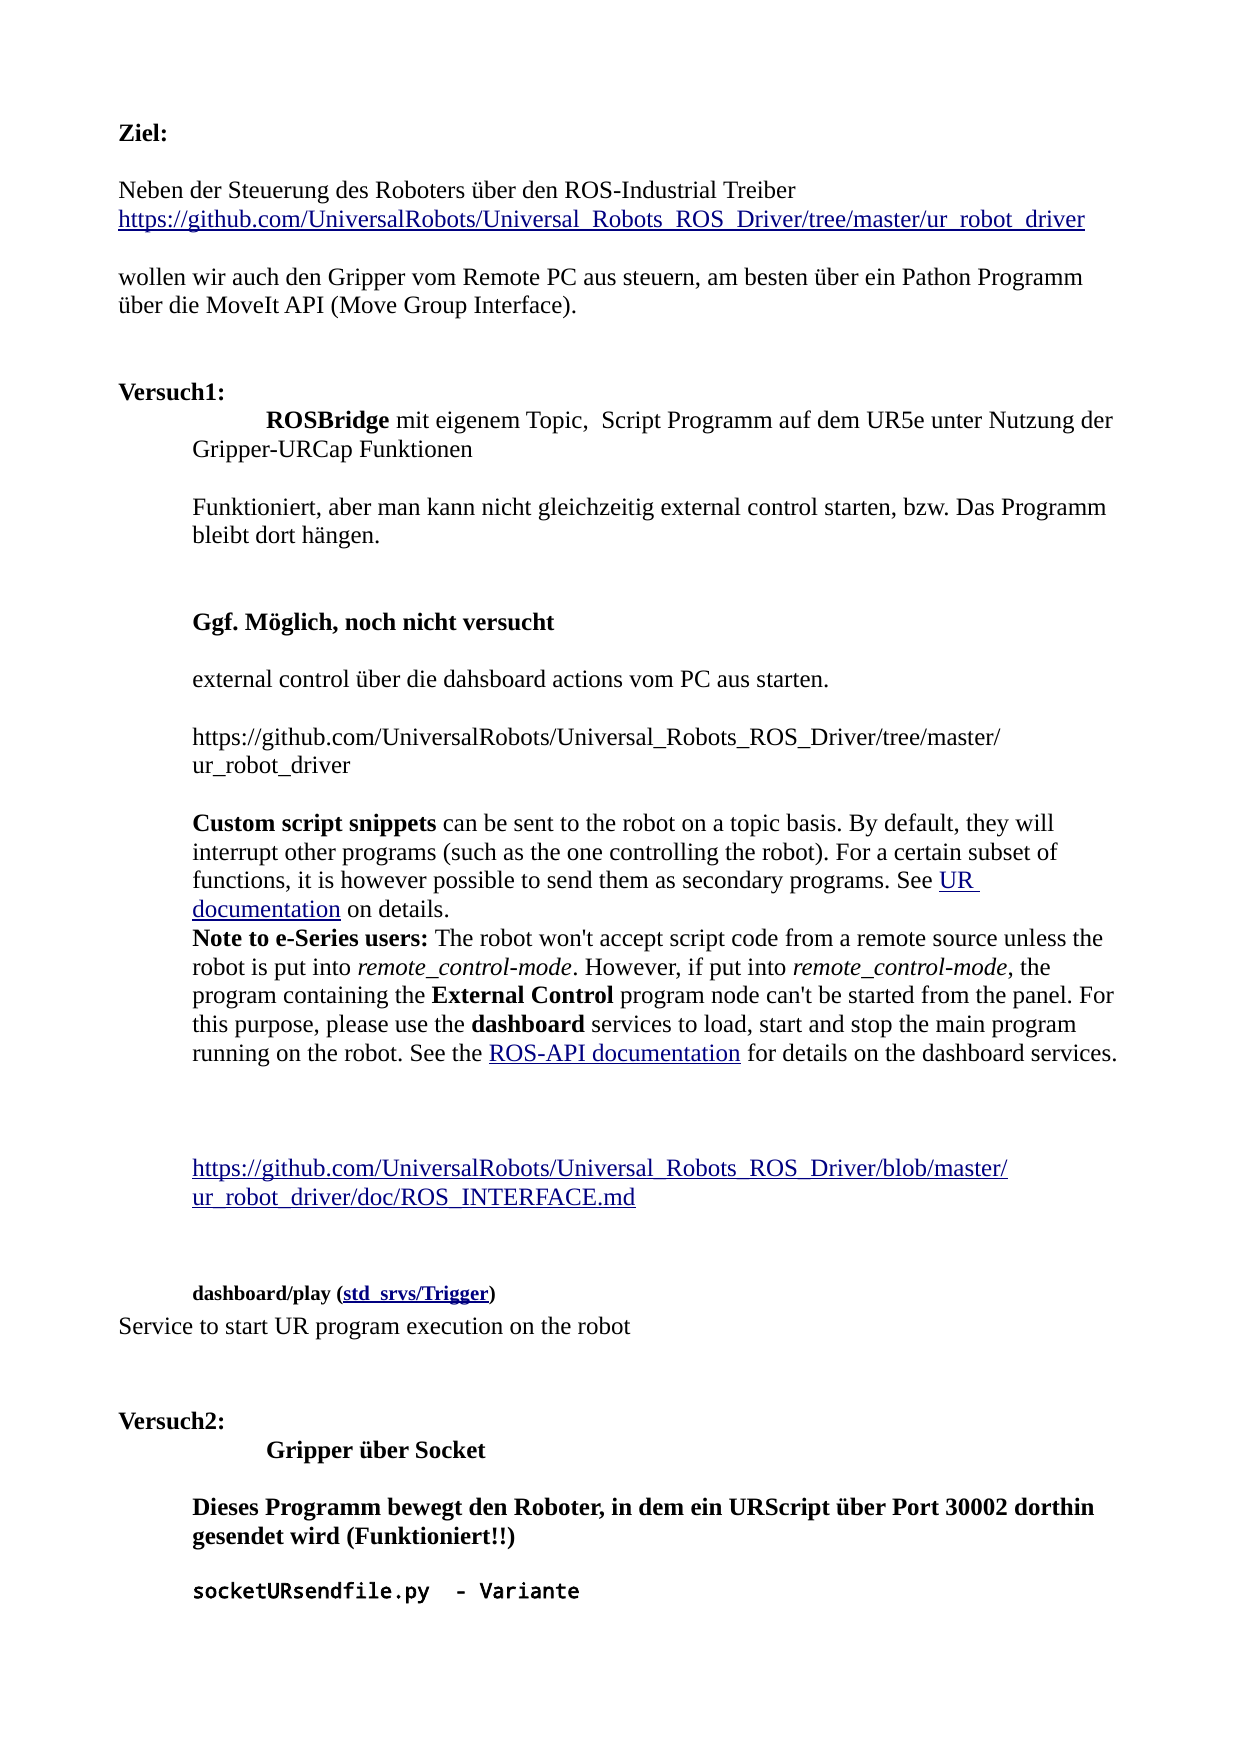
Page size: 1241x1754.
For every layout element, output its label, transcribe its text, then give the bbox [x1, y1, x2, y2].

text Versuch2: [118, 1406, 1122, 1435]
text Dieses Programm bewegt den Roboter, in dem ein URScript über Port 30002 dorthin gesendet wird (Funktioniert!!) [192, 1492, 1122, 1550]
text Gripper über Socket [192, 1435, 1122, 1464]
text Ggf. Möglich, noch nicht versucht [192, 607, 1122, 636]
text external control über die dahsboard actions vom PC aus starten. [192, 664, 1122, 693]
text https://github.com/UniversalRobots/Universal_Robots_ROS_Driver/tree/master/ur_robot_driver [192, 722, 1122, 779]
text Versuch1: [118, 377, 1122, 406]
text socketURsendfile.py - Variante [192, 1579, 1122, 1603]
text ROSBridge mit eigenem Topic, Script Programm auf dem UR5e unter Nutzung der Gripper-URCap Funktionen [192, 406, 1122, 463]
subtitle dashboard/play (std_srvs/Trigger) [192, 1281, 1122, 1305]
text wollen wir auch den Gripper vom Remote PC aus steuern, am besten über ein Pathon Programm über die MoveIt API (Move Group Interface). [118, 262, 1122, 319]
text Funktioniert, aber man kann nicht gleichzeitig external control starten, bzw. Das Programm bleibt dort hängen. [192, 492, 1122, 549]
text https://github.com/UniversalRobots/Universal_Robots_ROS_Driver/blob/master/ur_robot_driver/doc/ROS_INTERFACE.md [192, 1153, 1122, 1211]
text Service to start UR program execution on the robot [118, 1311, 1122, 1340]
text Neben der Steuerung des Roboters über den ROS-Industrial Treiber [118, 176, 1122, 204]
text https://github.com/UniversalRobots/Universal_Robots_ROS_Driver/tree/master/ur_robot_driver [118, 204, 1122, 233]
text Custom script snippets can be sent to the robot on a topic basis. By default, they will interrupt other programs (such as the one controlling the robot). For a certain subset of functions, it is however possible to send them as secondary programs. See UR documentation on details. Note to e-Series users: The robot won't accept script code from a remote source unless the robot is put into remote_control-mode. However, if put into remote_control-mode, the program containing the External Control program node can't be started from the panel. For this purpose, please use the dashboard services to load, start and stop the main program running on the robot. See the ROS-API documentation for details on the dashboard services. [192, 808, 1122, 1067]
text Ziel: [118, 118, 1122, 147]
